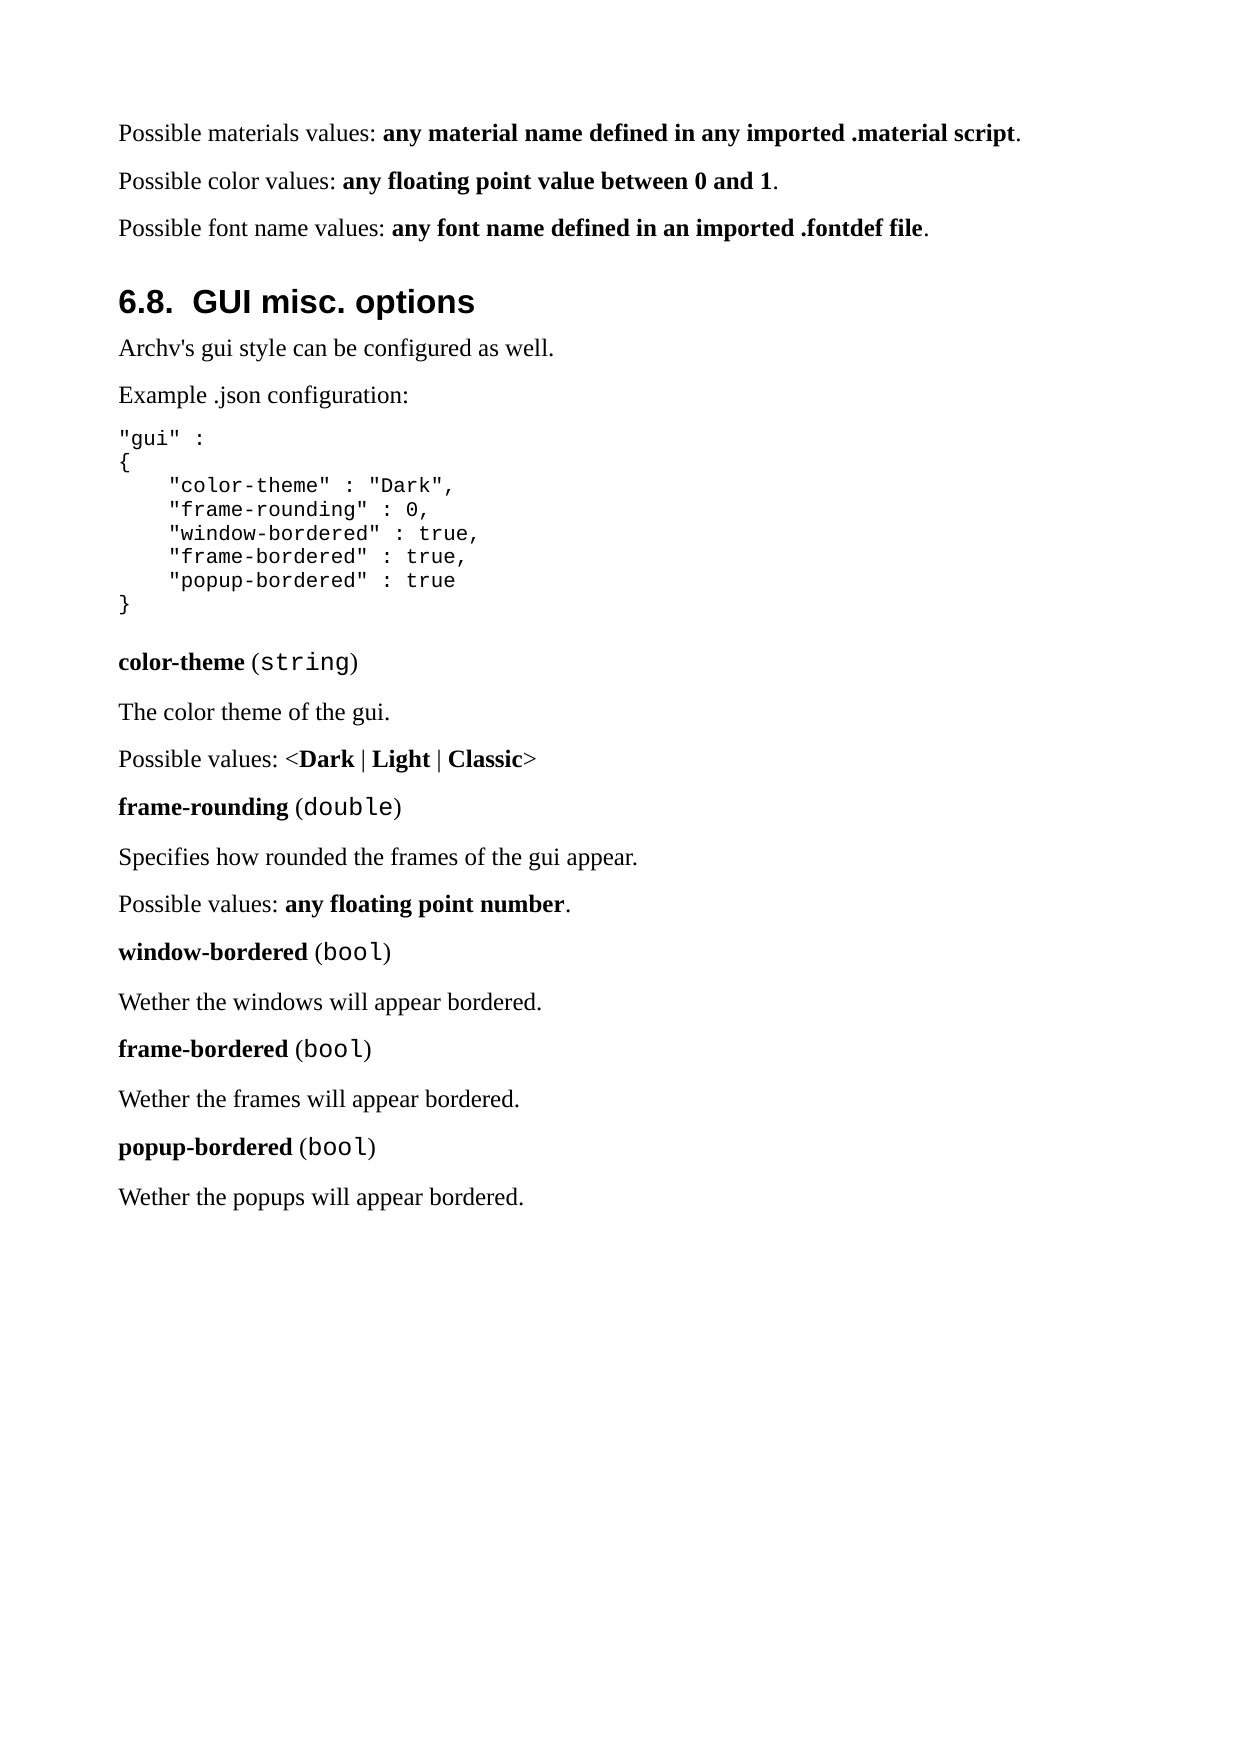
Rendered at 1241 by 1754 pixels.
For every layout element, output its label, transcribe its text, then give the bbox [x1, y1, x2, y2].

text Wether the popups will appear bordered. [118, 1182, 1122, 1211]
text Wether the windows will appear bordered. [118, 987, 1122, 1016]
subtitle GUI misc. options [118, 282, 1122, 320]
text { [118, 452, 1122, 475]
text Possible color values: any floating point value between 0 and 1. [118, 166, 1122, 194]
text frame-rounding (double) [118, 792, 1122, 823]
text frame-bordered (bool) [118, 1034, 1122, 1065]
text Possible font name values: any font name defined in an imported .fontdef file. [118, 213, 1122, 242]
text Example .json configuration: [118, 380, 1122, 409]
text "window-bordered" : true, [118, 522, 1122, 546]
text "color-theme" : "Dark", [118, 475, 1122, 499]
text "frame-bordered" : true, [118, 546, 1122, 570]
text } [118, 593, 1122, 617]
text Specifies how rounded the frames of the gui appear. [118, 842, 1122, 871]
text The color theme of the gui. [118, 697, 1122, 725]
text "gui" : [118, 428, 1122, 452]
text Possible values: any floating point number. [118, 889, 1122, 918]
text "popup-bordered" : true [118, 570, 1122, 593]
text Possible materials values: any material name defined in any imported .material script. [118, 118, 1122, 147]
text window-bordered (bool) [118, 937, 1122, 968]
text popup-bordered (bool) [118, 1132, 1122, 1163]
text color-theme (string) [118, 647, 1122, 677]
text "frame-rounding" : 0, [118, 499, 1122, 522]
text Archv's gui style can be configured as well. [118, 333, 1122, 361]
text Wether the frames will appear bordered. [118, 1084, 1122, 1113]
text Possible values: <Dark | Light | Classic> [118, 744, 1122, 773]
